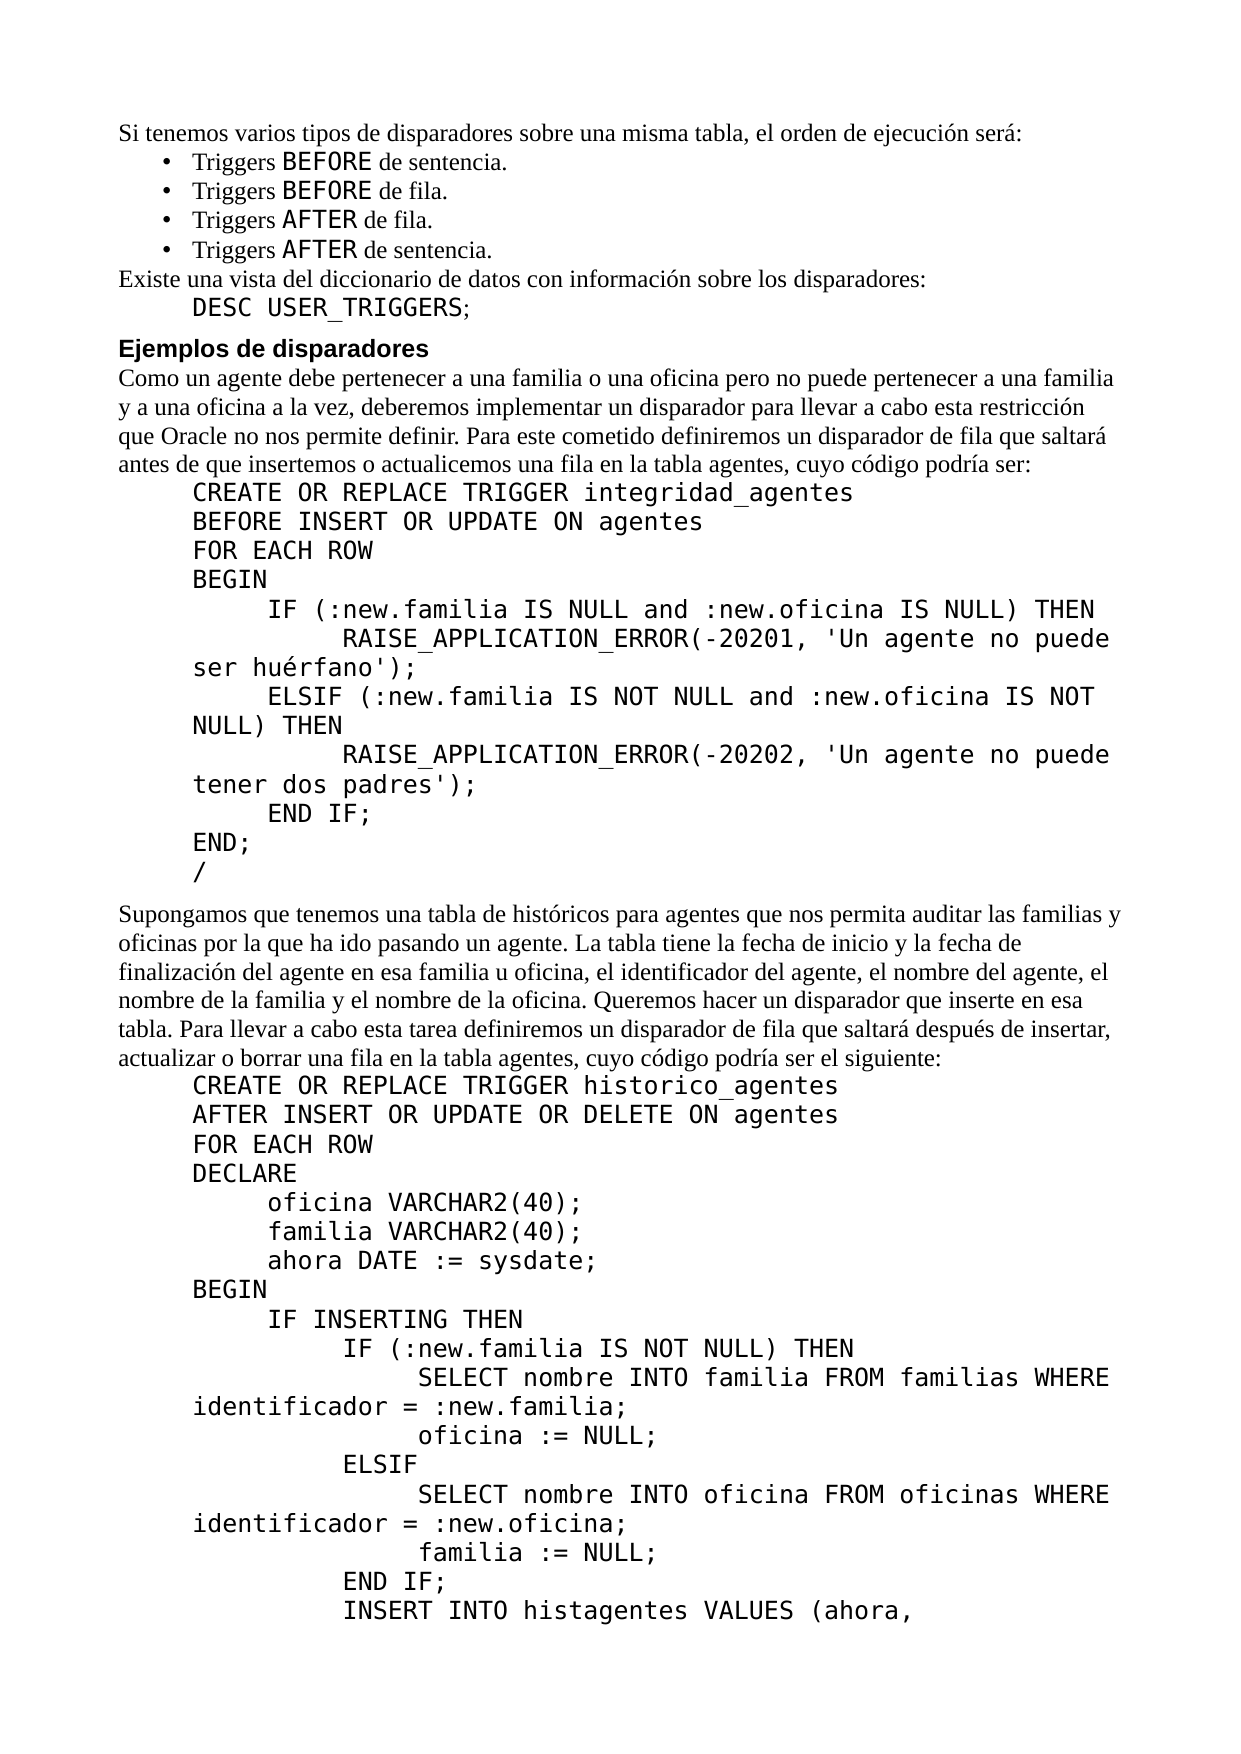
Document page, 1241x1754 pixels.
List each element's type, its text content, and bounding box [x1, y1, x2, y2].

text BEFORE INSERT OR UPDATE ON agentes [192, 507, 1122, 537]
text IF (:new.familia IS NOT NULL) THEN [192, 1334, 1122, 1363]
text / [192, 857, 1122, 887]
text END; [192, 828, 1122, 857]
text DECLARE [192, 1159, 1122, 1188]
text CREATE OR REPLACE TRIGGER historico_agentes [192, 1072, 1122, 1101]
text familia := NULL; [192, 1538, 1122, 1567]
list Triggers BEFORE de fila. [162, 176, 1122, 205]
text BEGIN [192, 566, 1122, 595]
text AFTER INSERT OR UPDATE OR DELETE ON agentes [192, 1101, 1122, 1130]
text IF (:new.familia IS NULL and :new.oficina IS NULL) THEN [192, 595, 1122, 624]
text FOR EACH ROW [192, 537, 1122, 566]
text FOR EACH ROW [192, 1130, 1122, 1159]
text ELSIF [192, 1451, 1122, 1480]
text CREATE OR REPLACE TRIGGER integridad_agentes [192, 478, 1122, 507]
text END IF; [192, 799, 1122, 828]
text IF INSERTING THEN [192, 1305, 1122, 1334]
text Si tenemos varios tipos de disparadores sobre una misma tabla, el orden de ejecución será: [118, 118, 1122, 147]
list Triggers AFTER de fila. [162, 205, 1122, 235]
list Triggers AFTER de sentencia. [162, 235, 1122, 264]
text BEGIN [192, 1276, 1122, 1305]
text RAISE_APPLICATION_ERROR(-20201, 'Un agente no puede ser huérfano'); [192, 624, 1122, 682]
text SELECT nombre INTO familia FROM familias WHERE identificador = :new.familia; [192, 1363, 1122, 1422]
text END IF; [192, 1567, 1122, 1597]
text oficina := NULL; [192, 1422, 1122, 1451]
text familia VARCHAR2(40); [192, 1217, 1122, 1247]
list Triggers BEFORE de sentencia. [162, 147, 1122, 176]
text Supongamos que tenemos una tabla de históricos para agentes que nos permita auditar las familias y oficinas por la que ha ido pasando un agente. La tabla tiene la fecha de inicio y la fecha de finalización del agente en esa familia u oficina, el identificador del agente, el nombre del agente, el nombre de la familia y el nombre de la oficina. Queremos hacer un disparador que inserte en esa tabla. Para llevar a cabo esta tarea definiremos un disparador de fila que saltará después de insertar, actualizar o borrar una fila en la tabla agentes, cuyo código podría ser el siguiente: [118, 899, 1122, 1072]
text SELECT nombre INTO oficina FROM oficinas WHERE identificador = :new.oficina; [192, 1480, 1122, 1538]
text INSERT INTO histagentes VALUES (ahora, [192, 1597, 1122, 1626]
text Como un agente debe pertenecer a una familia o una oficina pero no puede pertenecer a una familia y a una oficina a la vez, deberemos implementar un disparador para llevar a cabo esta restricción que Oracle no nos permite definir. Para este cometido definiremos un disparador de fila que saltará antes de que insertemos o actualicemos una fila en la tabla agentes, cuyo código podría ser: [118, 363, 1122, 478]
text oficina VARCHAR2(40); [192, 1188, 1122, 1217]
text ELSIF (:new.familia IS NOT NULL and :new.oficina IS NOT NULL) THEN [192, 682, 1122, 741]
text ahora DATE := sysdate; [192, 1247, 1122, 1276]
text Existe una vista del diccionario de datos con información sobre los disparadores: [118, 264, 1122, 293]
text RAISE_APPLICATION_ERROR(-20202, 'Un agente no puede tener dos padres'); [192, 741, 1122, 799]
text DESC USER_TRIGGERS; [192, 293, 1122, 322]
text Ejemplos de disparadores [118, 334, 1122, 363]
